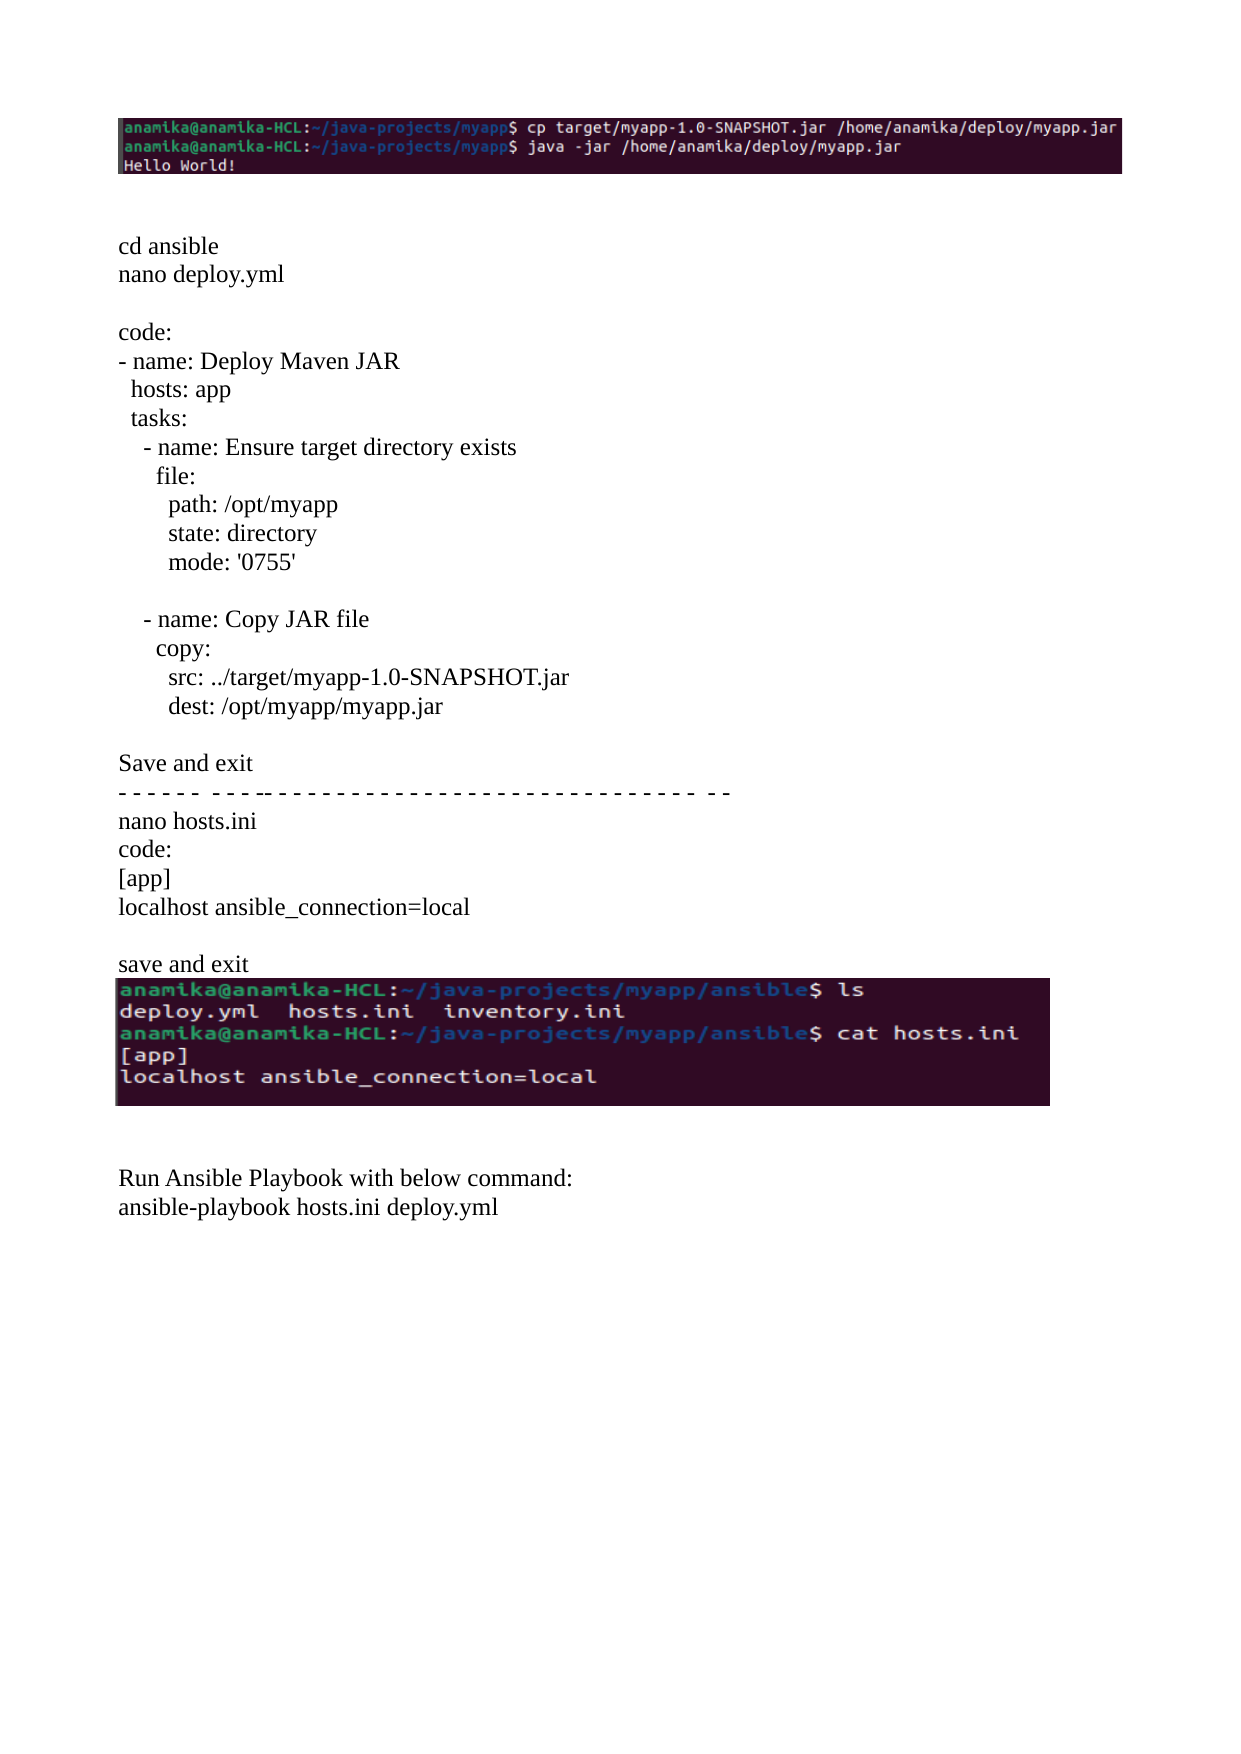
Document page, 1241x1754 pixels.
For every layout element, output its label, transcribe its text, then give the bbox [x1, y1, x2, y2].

text - name: Deploy Maven JAR [118, 346, 1122, 374]
text Run Ansible Playbook with below command: [118, 1163, 1122, 1192]
text code: [118, 834, 1122, 863]
text tasks: [118, 403, 1122, 432]
text file: [118, 461, 1122, 489]
text nano hosts.ini [118, 806, 1122, 834]
text Save and exit [118, 748, 1122, 777]
text hosts: app [118, 374, 1122, 403]
text mode: '0755' [118, 547, 1122, 576]
text - name: Copy JAR file [118, 604, 1122, 633]
text [app] [118, 863, 1122, 892]
text - name: Ensure target directory exists [118, 432, 1122, 461]
text cd ansible [118, 231, 1122, 259]
text state: directory [118, 518, 1122, 547]
text src: ../target/myapp-1.0-SNAPSHOT.jar [118, 662, 1122, 691]
text code: [118, 317, 1122, 346]
text - - - - - - - - - -- - - - - - - - - - - - - - - - - - - - - - - - - - - - - - - - [118, 777, 1122, 806]
text copy: [118, 633, 1122, 662]
text dest: /opt/myapp/myapp.jar [118, 691, 1122, 719]
text ansible-playbook hosts.ini deploy.yml [118, 1192, 1122, 1220]
text save and exit [118, 949, 1122, 978]
picture [115, 978, 1050, 1106]
text path: /opt/myapp [118, 489, 1122, 518]
picture [118, 118, 1123, 174]
text localhost ansible_connection=local [118, 892, 1122, 921]
text nano deploy.yml [118, 259, 1122, 288]
